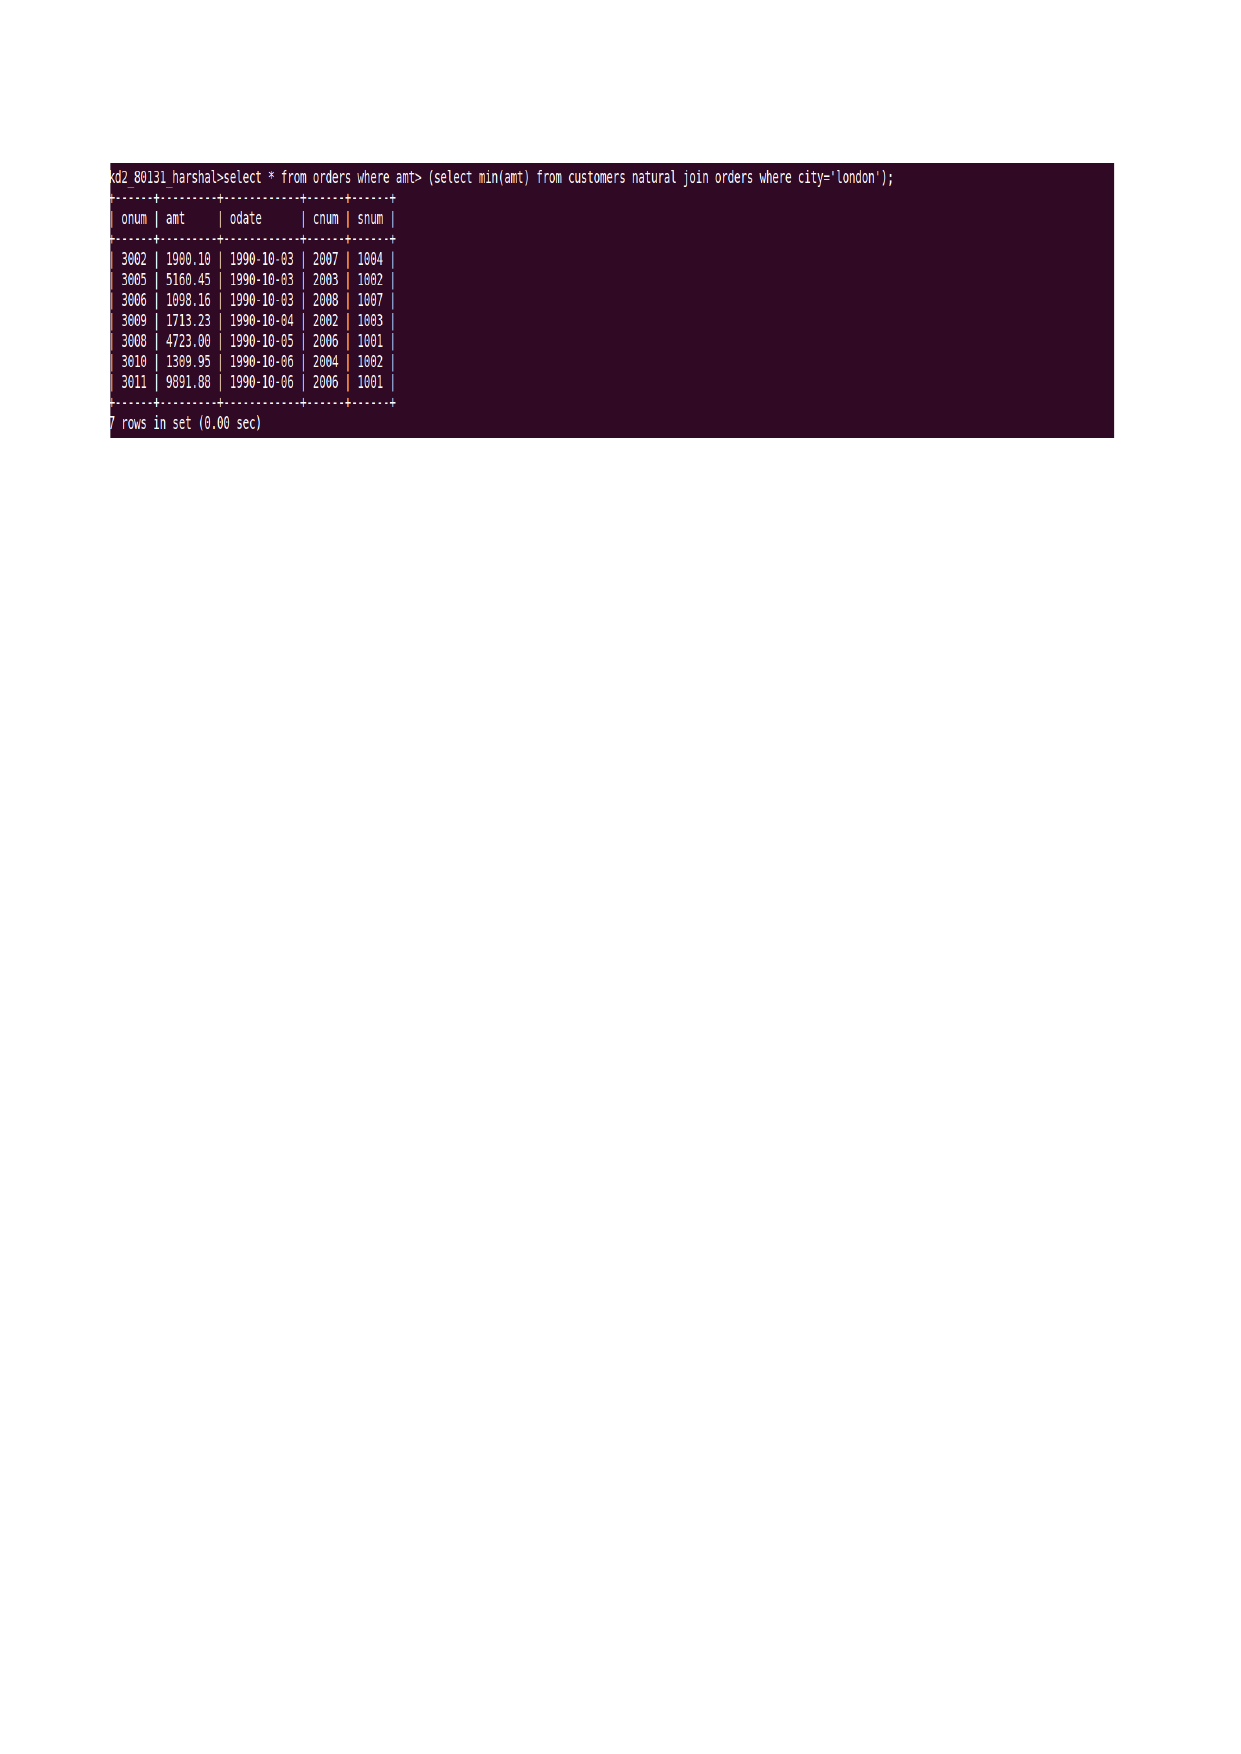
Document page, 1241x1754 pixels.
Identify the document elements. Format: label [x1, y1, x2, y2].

picture [110, 163, 1115, 438]
